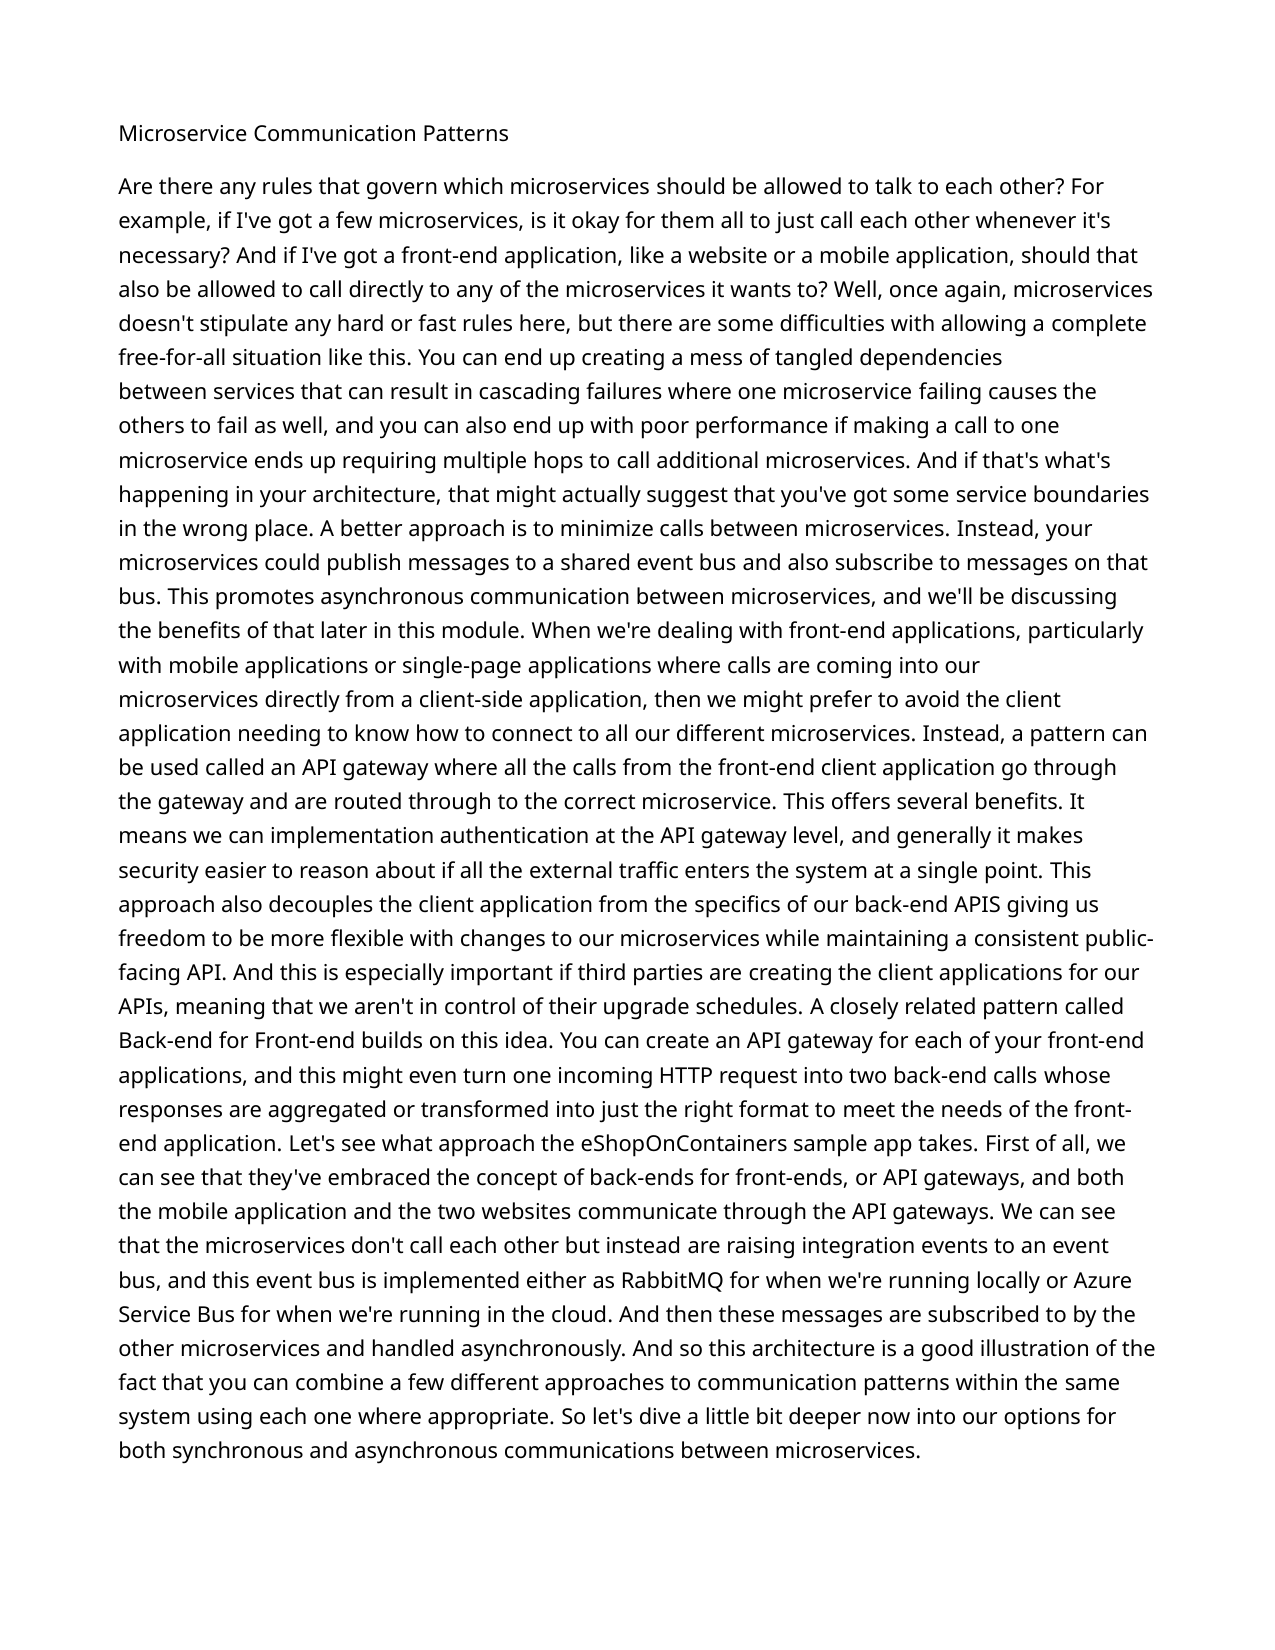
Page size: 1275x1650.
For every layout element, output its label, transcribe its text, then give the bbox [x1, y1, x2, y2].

subtitle Microservice Communication Patterns [118, 118, 1157, 148]
text Are there any rules that govern which microservices should be allowed to talk to each other? For example, if I've got a few microservices, is it okay for them all to just call each other whenever it's necessary? And if I've got a front-end application, like a website or a mobile application, should that also be allowed to call directly to any of the microservices it wants to? Well, once again, microservices doesn't stipulate any hard or fast rules here, but there are some difficulties with allowing a complete free-for-all situation like this. You can end up creating a mess of tangled dependencies between services that can result in cascading failures where one microservice failing causes the others to fail as well, and you can also end up with poor performance if making a call to one microservice ends up requiring multiple hops to call additional microservices. And if that's what's happening in your architecture, that might actually suggest that you've got some service boundaries in the wrong place. A better approach is to minimize calls between microservices. Instead, your microservices could publish messages to a shared event bus and also subscribe to messages on that bus. This promotes asynchronous communication between microservices, and we'll be discussing the benefits of that later in this module. When we're dealing with front-end applications, particularly with mobile applications or single-page applications where calls are coming into our microservices directly from a client-side application, then we might prefer to avoid the client application needing to know how to connect to all our different microservices. Instead, a pattern can be used called an API gateway where all the calls from the front-end client application go through the gateway and are routed through to the correct microservice. This offers several benefits. It means we can implementation authentication at the API gateway level, and generally it makes security easier to reason about if all the external traffic enters the system at a single point. This approach also decouples the client application from the specifics of our back-end APIS giving us freedom to be more flexible with changes to our microservices while maintaining a consistent public-facing API. And this is especially important if third parties are creating the client applications for our APIs, meaning that we aren't in control of their upgrade schedules. A closely related pattern called Back-end for Front-end builds on this idea. You can create an API gateway for each of your front-end applications, and this might even turn one incoming HTTP request into two back-end calls whose responses are aggregated or transformed into just the right format to meet the needs of the front-end application. Let's see what approach the eShopOnContainers sample app takes. First of all, we can see that they've embraced the concept of back-ends for front-ends, or API gateways, and both the mobile application and the two websites communicate through the API gateways. We can see that the microservices don't call each other but instead are raising integration events to an event bus, and this event bus is implemented either as RabbitMQ for when we're running locally or Azure Service Bus for when we're running in the cloud. And then these messages are subscribed to by the other microservices and handled asynchronously. And so this architecture is a good illustration of the fact that you can combine a few different approaches to communication patterns within the same system using each one where appropriate. So let's dive a little bit deeper now into our options for both synchronous and asynchronous communications between microservices. [118, 171, 1157, 1465]
